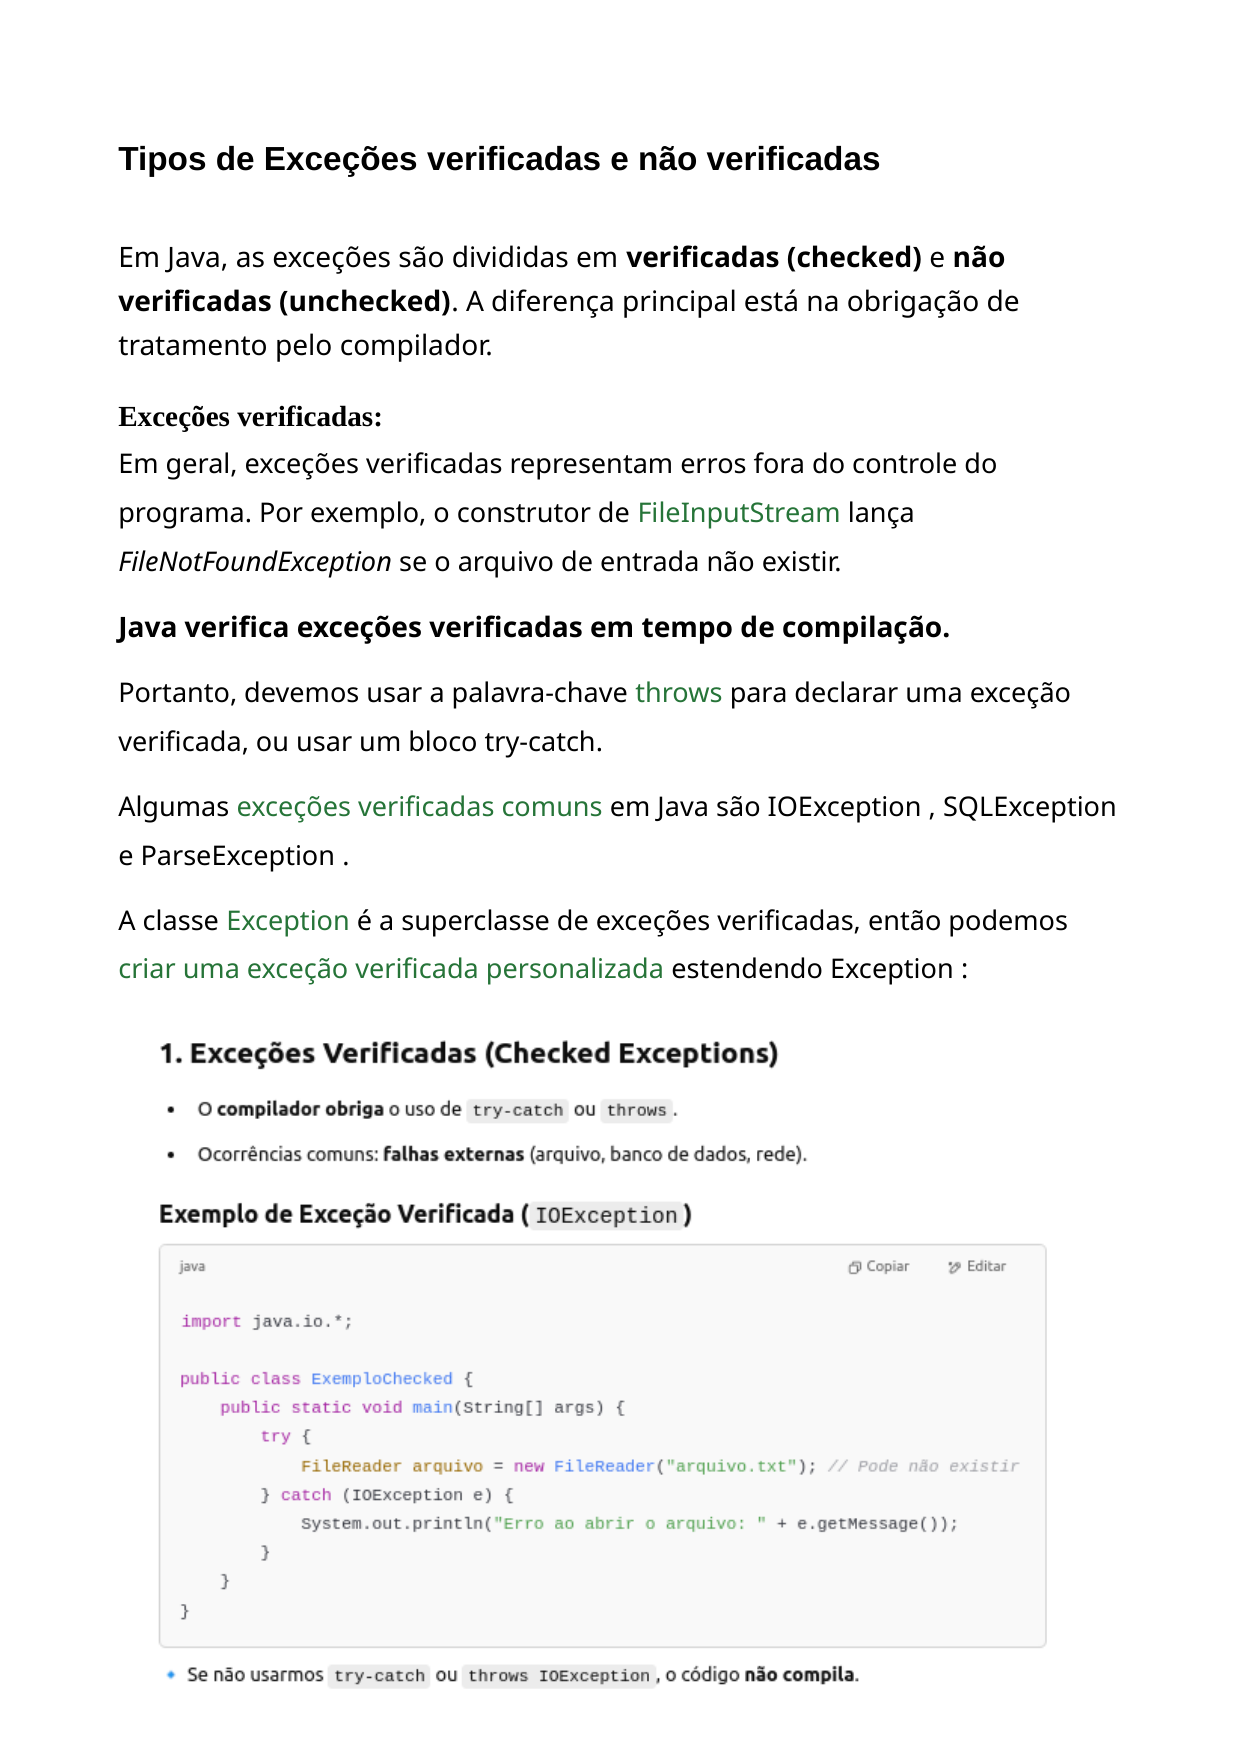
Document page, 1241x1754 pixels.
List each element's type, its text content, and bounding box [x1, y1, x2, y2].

text Algumas exceções verificadas comuns em Java são IOException , SQLException e ParseException . [118, 787, 1122, 873]
picture [150, 1033, 1050, 1695]
subtitle Tipos de Exceções verificadas e não verificadas [118, 139, 1122, 177]
subtitle Exceções verificadas: [118, 399, 1122, 432]
text Portanto, devemos usar a palavra-chave throws para declarar uma exceção verificada, ou usar um bloco try-catch. [118, 674, 1122, 760]
text Java verifica exceções verificadas em tempo de compilação. [118, 607, 1122, 646]
text Em geral, exceções verificadas representam erros fora do controle do programa. Por exemplo, o construtor de FileInputStream lança FileNotFoundException se o arquivo de entrada não existir. [118, 445, 1122, 580]
text A classe Exception é a superclasse de exceções verificadas, então podemos criar uma exceção verificada personalizada estendendo Exception : [118, 901, 1122, 987]
text Em Java, as exceções são divididas em verificadas (checked) e não verificadas (unchecked). A diferença principal está na obrigação de tratamento pelo compilador. [118, 237, 1122, 364]
